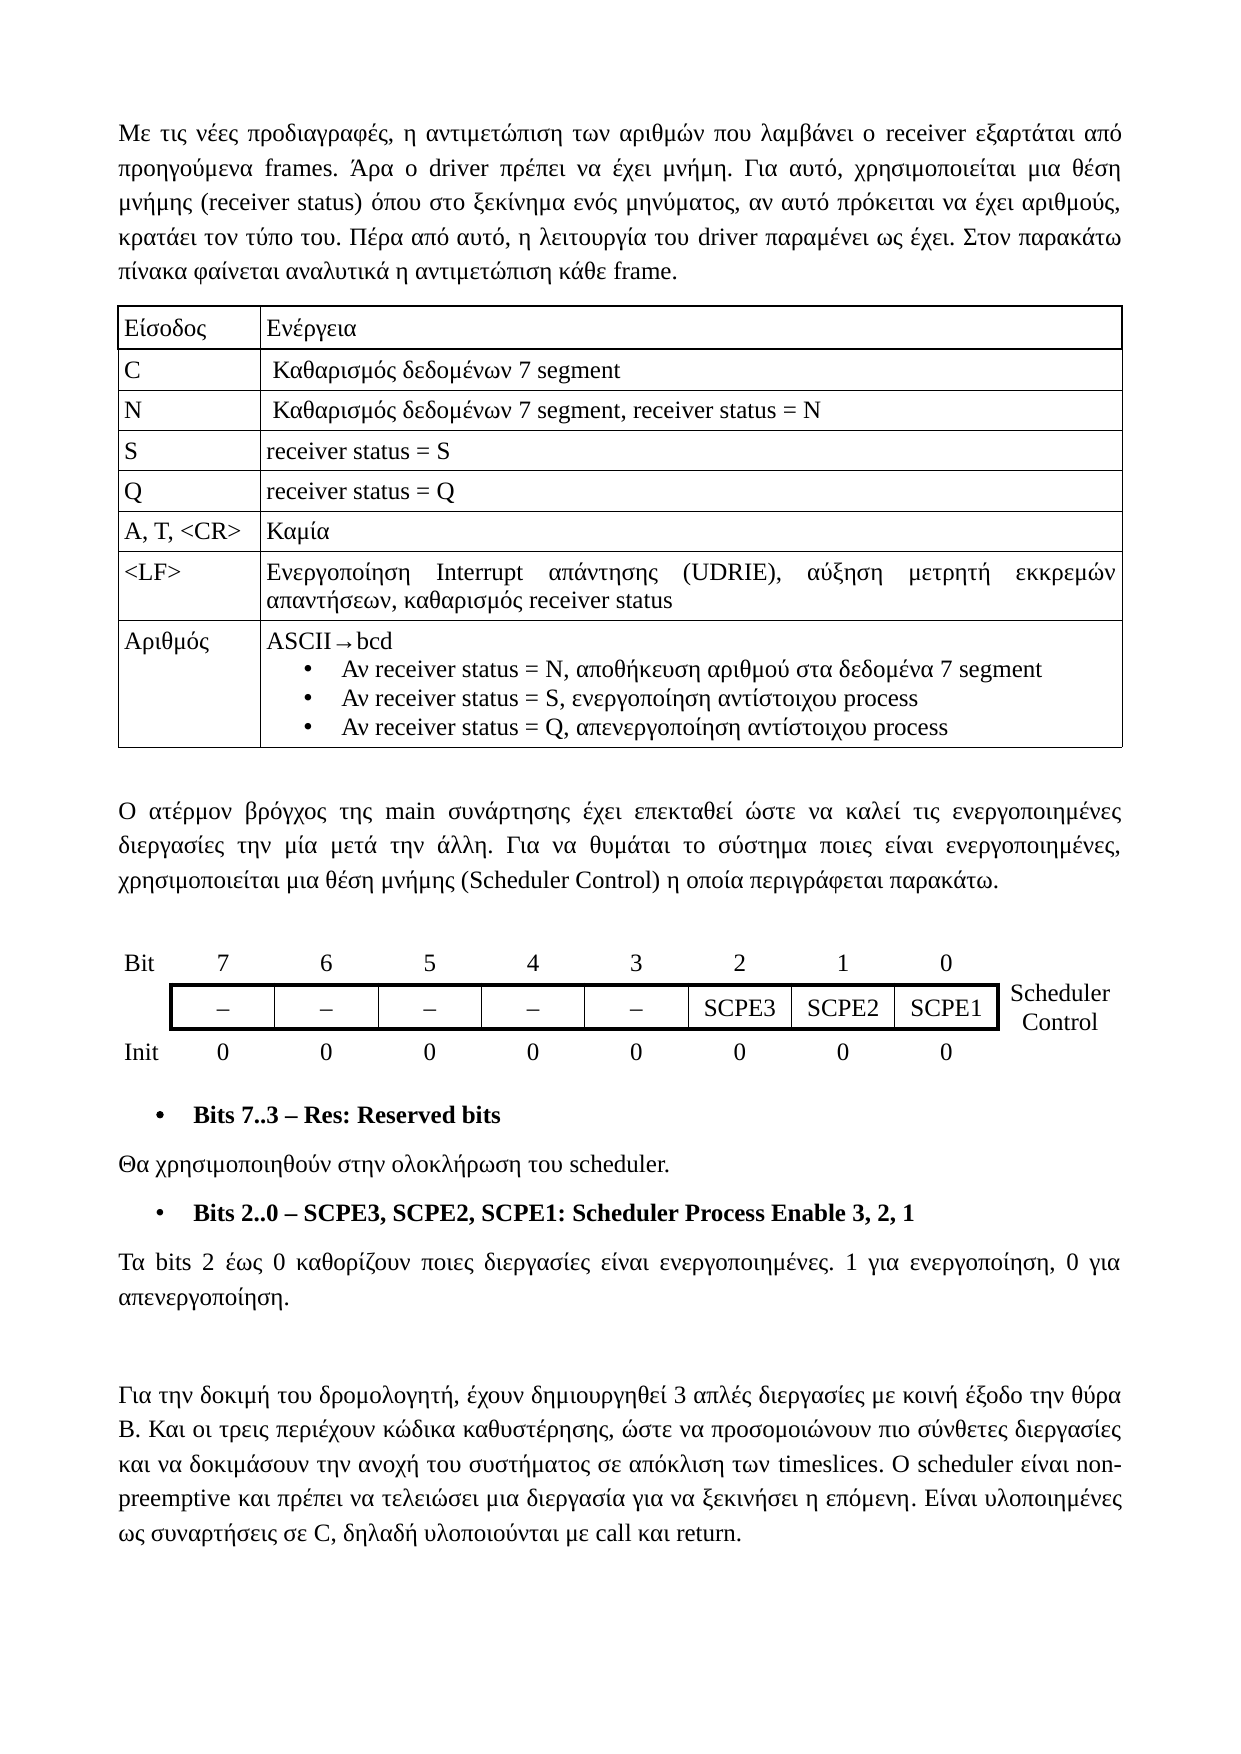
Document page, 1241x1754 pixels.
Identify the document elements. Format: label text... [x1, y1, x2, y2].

list Bits 2..0 – SCPE3, SCPE2, SCPE1: Scheduler Process Enable 3, 2, 1 [156, 1198, 1122, 1227]
table_cell ASCII→bcd Αν receiver status = N, αποθήκευση αριθμού στα δεδομένα 7 segment Αν receiver status = S, ενεργοποίηση αντίστοιχου process Αν receiver status = Q, απενεργοποίηση αντίστοιχου process [261, 621, 1122, 747]
table_header Ενέργεια [261, 307, 1121, 347]
text Για την δοκιμή του δρομολογητή, έχουν δημιουργηθεί 3 απλές διεργασίες με κοινή έξοδο την θύρα Β. Και οι τρεις περιέχουν κώδικα καθυστέρησης, ώστε να προσομοιώνουν πιο σύνθετες διεργασίες και να δοκιμάσουν την ανοχή του συστήματος σε απόκλιση των timeslices. Ο scheduler είναι non-preemptive και πρέπει να τελειώσει μια διεργασία για να ξεκινήσει η επόμενη. Είναι υλοποιημένες ως συναρτήσεις σε C, δηλαδή υλοποιούνται με call και return. [118, 1380, 1122, 1547]
table_cell [118, 983, 169, 1027]
table_cell C [119, 350, 260, 390]
table_header 5 [378, 943, 481, 983]
table_header 2 [688, 943, 791, 983]
table_header 7 [171, 943, 274, 983]
table_cell Ενεργοποίηση Interrupt απάντησης (UDRIE), αύξηση μετρητή εκκρεμών απαντήσεων, καθαρισμός receiver status [261, 552, 1122, 620]
table_cell 0 [275, 1031, 378, 1071]
table_cell Α, Τ, <CR> [119, 512, 260, 551]
table_cell SCPE2 [792, 987, 894, 1027]
table_cell – [275, 987, 378, 1027]
table_cell 0 [378, 1031, 481, 1071]
table_cell – [482, 987, 584, 1027]
table_header Bit [118, 943, 171, 983]
text Ο ατέρμον βρόγχος της main συνάρτησης έχει επεκταθεί ώστε να καλεί τις ενεργοποιημένες διεργασίες την μία μετά την άλλη. Για να θυμάται το σύστημα ποιες είναι ενεργοποιημένες, χρησιμοποιείται μια θέση μνήμης (Scheduler Control) η οποία περιγράφεται παρακάτω. [118, 796, 1122, 893]
table_cell 0 [688, 1031, 791, 1071]
text Τα bits 2 έως 0 καθορίζουν ποιες διεργασίες είναι ενεργοποιημένες. 1 για ενεργοποίηση, 0 για απενεργοποίηση. [118, 1247, 1122, 1311]
table_cell – [173, 987, 274, 1027]
table_header 6 [275, 943, 378, 983]
table_cell 0 [171, 1031, 274, 1071]
table_header 0 [895, 943, 998, 983]
table_cell <LF> [119, 552, 260, 620]
table_header 1 [791, 943, 894, 983]
table_cell receiver status = Q [261, 471, 1122, 511]
list Bits 7..3 – Res: Reserved bits [156, 1100, 1122, 1129]
table_cell Καθαρισμός δεδομένων 7 segment, receiver status = N [261, 391, 1122, 430]
table_cell receiver status = S [261, 431, 1122, 470]
table_cell 0 [481, 1031, 584, 1071]
table_cell 0 [791, 1031, 894, 1071]
table_header Είσοδος [119, 307, 260, 347]
text Με τις νέες προδιαγραφές, η αντιμετώπιση των αριθμών που λαμβάνει ο receiver εξαρτάται από προηγούμενα frames. Άρα ο driver πρέπει να έχει μνήμη. Για αυτό, χρησιμοποιείται μια θέση μνήμης (receiver status) όπου στο ξεκίνημα ενός μηνύματος, αν αυτό πρόκειται να έχει αριθμούς, κρατάει τον τύπο του. Πέρα από αυτό, η λειτουργία του driver παραμένει ως έχει. Στον παρακάτω πίνακα φαίνεται αναλυτικά η αντιμετώπιση κάθε frame. [118, 118, 1122, 285]
table_cell SCPE3 [689, 987, 791, 1027]
table_cell Αριθμός [119, 621, 260, 747]
table_cell – [379, 987, 481, 1027]
text Θα χρησιμοποιηθούν στην ολοκλήρωση του scheduler. [118, 1149, 1122, 1178]
table_cell Καθαρισμός δεδομένων 7 segment [261, 350, 1122, 390]
table_cell N [119, 391, 260, 430]
table_cell SCPE1 [895, 987, 996, 1027]
table_cell S [119, 431, 260, 470]
table_cell Q [119, 471, 260, 511]
table_cell – [585, 987, 688, 1027]
table_cell 0 [585, 1031, 688, 1071]
table_cell Init [118, 1027, 171, 1071]
table_cell 0 [895, 1031, 998, 1071]
table_header 4 [481, 943, 584, 983]
table_header Scheduler Control [998, 943, 1122, 1071]
table_cell Καμία [261, 512, 1122, 551]
table_header 3 [585, 943, 688, 983]
